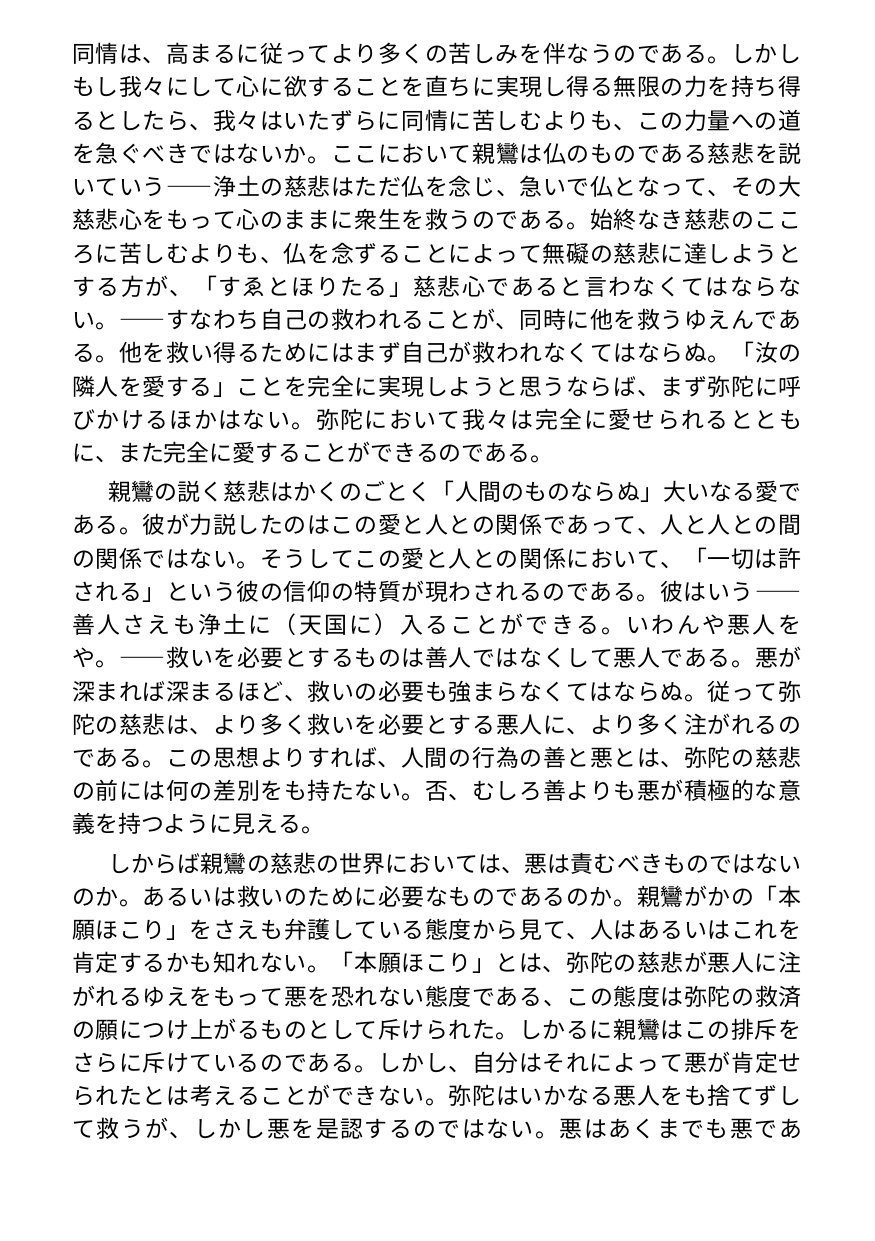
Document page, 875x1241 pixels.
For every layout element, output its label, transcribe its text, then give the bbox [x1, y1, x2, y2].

text 親鸞の説く慈悲はかくのごとく「人間のものならぬ」大いなる愛である。彼が力説したのはこの愛と人との関係であって、人と人との間の関係ではない。そうしてこの愛と人との関係において、「一切は許される」という彼の信仰の特質が現わされるのである。彼はいう――善人さえも浄土に（天国に）入ることができる。いわんや悪人をや。――救いを必要とするものは善人ではなくして悪人である。悪が深まれば深まるほど、救いの必要も強まらなくてはならぬ。従って弥陀の慈悲は、より多く救いを必要とする悪人に、より多く注がれるのである。この思想よりすれば、人間の行為の善と悪とは、弥陀の慈悲の前には何の差別をも持たない。否、むしろ善よりも悪が積極的な意義を持つように見える。 [72, 474, 802, 839]
text 同情は、高まるに従ってより多くの苦しみを伴なうのである。しかしもし我々にして心に欲することを直ちに実現し得る無限の力を持ち得るとしたら、我々はいたずらに同情に苦しむよりも、この力量への道を急ぐべきではないか。ここにおいて親鸞は仏のものである慈悲を説いていう――浄土の慈悲はただ仏を念じ、急いで仏となって、その大慈悲心をもって心のままに衆生を救うのである。始終なき慈悲のこころに苦しむよりも、仏を念ずることによって無礙の慈悲に達しようとする方が、「すゑとほりたる」慈悲心であると言わなくてはならない。――すなわち自己の救われることが、同時に他を救うゆえんである。他を救い得るためにはまず自己が救われなくてはならぬ。「汝の隣人を愛する」ことを完全に実現しようと思うならば、まず弥陀に呼びかけるほかはない。弥陀において我々は完全に愛せられるとともに、また完全に愛することができるのである。 [72, 36, 802, 468]
text しからば親鸞の慈悲の世界においては、悪は責むべきものではないのか。あるいは救いのために必要なものであるのか。親鸞がかの「本願ほこり」をさえも弁護している態度から見て、人はあるいはこれを肯定するかも知れない。「本願ほこり」とは、弥陀の慈悲が悪人に注がれるゆえをもって悪を恐れない態度である、この態度は弥陀の救済の願につけ上がるものとして斥けられた。しかるに親鸞はこの排斥をさらに斥けているのである。しかし、自分はそれによって悪が肯定せられたとは考えることができない。弥陀はいかなる悪人をも捨てずして救うが、しかし悪を是認するのではない。悪はあくまでも悪であ [72, 845, 802, 1144]
